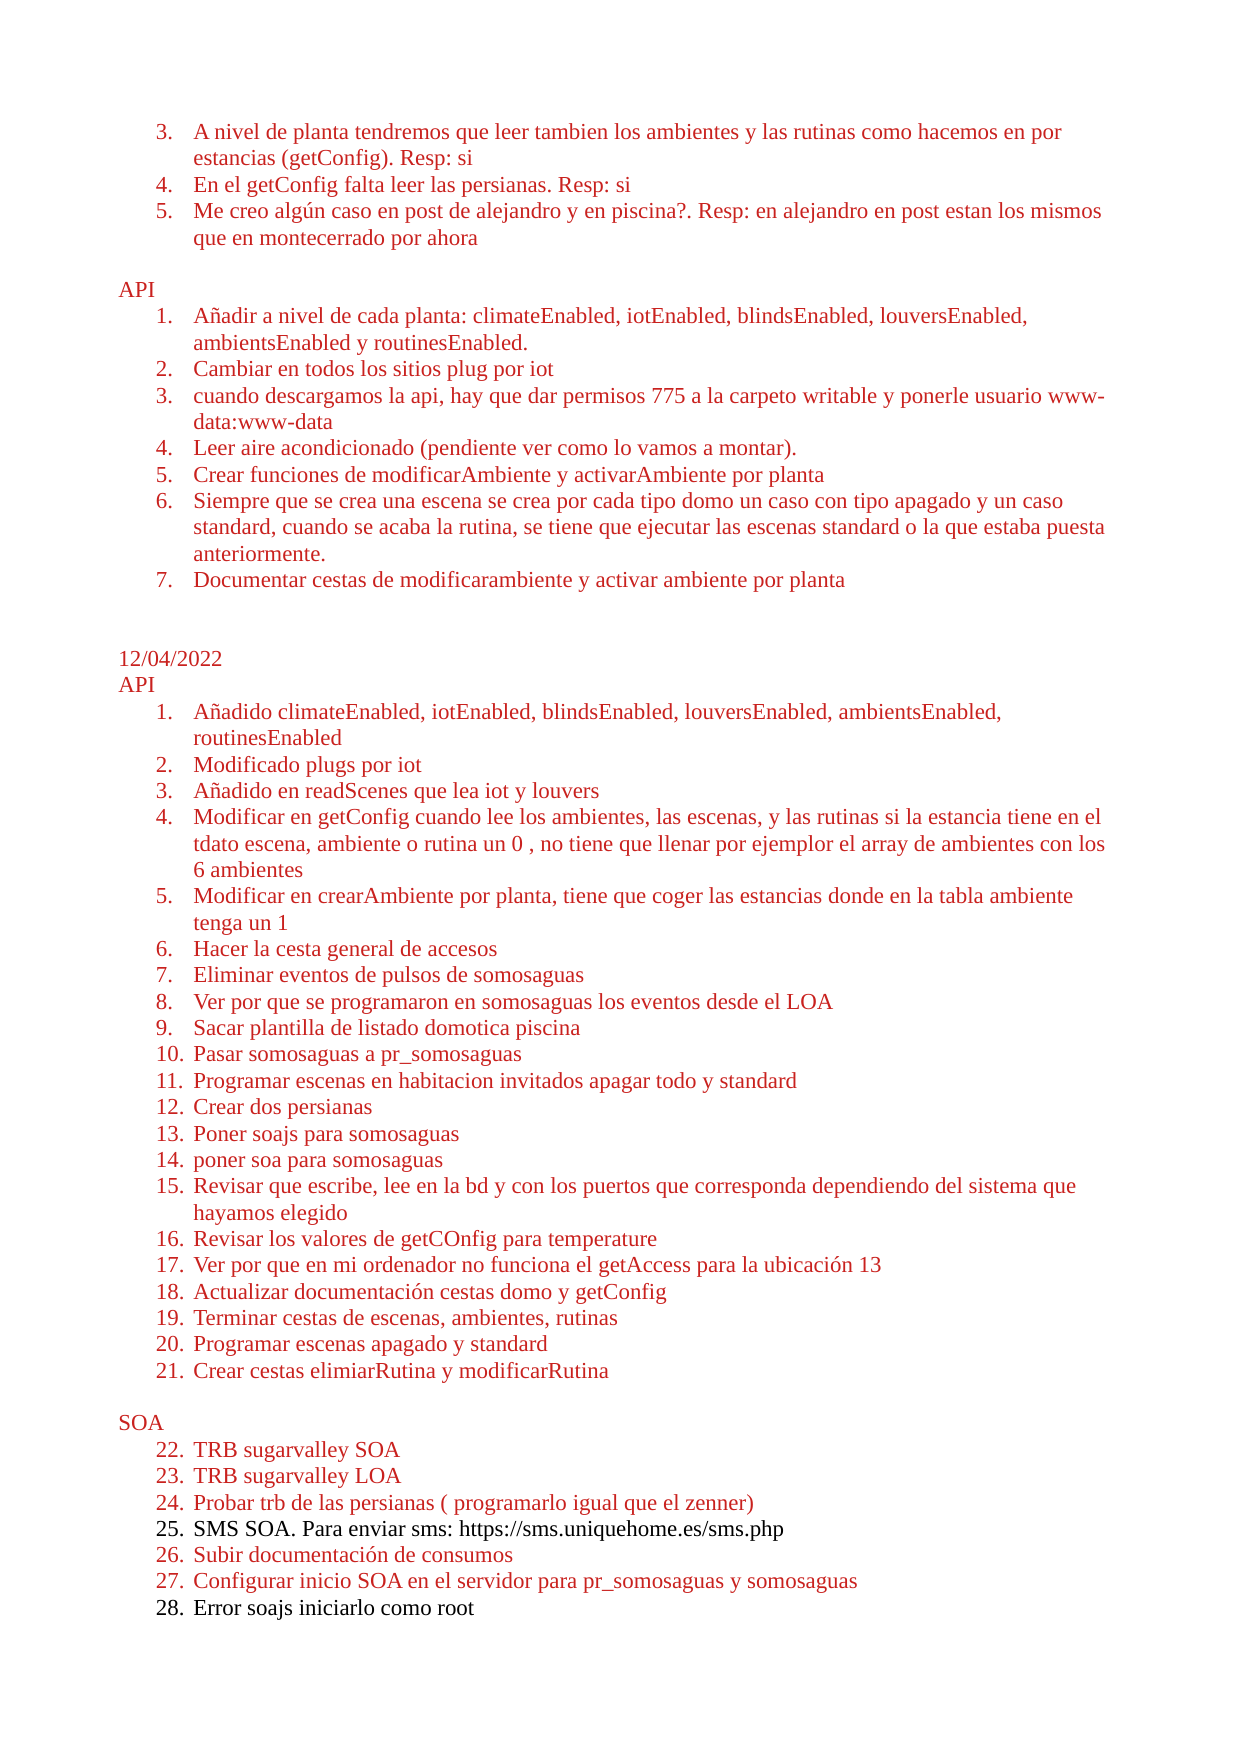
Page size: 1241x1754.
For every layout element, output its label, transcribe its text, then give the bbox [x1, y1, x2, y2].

list En el getConfig falta leer las persianas. Resp: si [156, 171, 1122, 197]
list Configurar inicio SOA en el servidor para pr_somosaguas y somosaguas [156, 1568, 1122, 1594]
text 12/04/2022 [118, 645, 1122, 672]
list TRB sugarvalley LOA [156, 1462, 1122, 1488]
list cuando descargamos la api, hay que dar permisos 775 a la carpeto writable y ponerle usuario www-data:www-data [156, 382, 1122, 434]
list Terminar cestas de escenas, ambientes, rutinas [156, 1304, 1122, 1330]
list Revisar los valores de getCOnfig para temperature [156, 1225, 1122, 1251]
list Crear cestas elimiarRutina y modificarRutina [156, 1357, 1122, 1383]
list Programar escenas en habitacion invitados apagar todo y standard [156, 1067, 1122, 1093]
list Modificar en crearAmbiente por planta, tiene que coger las estancias donde en la tabla ambiente tenga un 1 [156, 882, 1122, 935]
list Leer aire acondicionado (pendiente ver como lo vamos a montar). [156, 434, 1122, 461]
list Me creo algún caso en post de alejandro y en piscina?. Resp: en alejandro en post estan los mismos que en montecerrado por ahora [156, 197, 1122, 250]
list Sacar plantilla de listado domotica piscina [156, 1014, 1122, 1041]
list Eliminar eventos de pulsos de somosaguas [156, 961, 1122, 988]
list Crear funciones de modificarAmbiente y activarAmbiente por planta [156, 461, 1122, 487]
list Añadir a nivel de cada planta: climateEnabled, iotEnabled, blindsEnabled, louversEnabled, ambientsEnabled y routinesEnabled. [156, 303, 1122, 355]
list TRB sugarvalley SOA [156, 1436, 1122, 1462]
list Añadido en readScenes que lea iot y louvers [156, 777, 1122, 803]
list SMS SOA. Para enviar sms: https://sms.uniquehome.es/sms.php [156, 1515, 1122, 1541]
text SOA [118, 1409, 1122, 1436]
list Revisar que escribe, lee en la bd y con los puertos que corresponda dependiendo del sistema que hayamos elegido [156, 1172, 1122, 1225]
list Modificado plugs por iot [156, 751, 1122, 777]
list Crear dos persianas [156, 1093, 1122, 1119]
list Probar trb de las persianas ( programarlo igual que el zenner) [156, 1488, 1122, 1515]
list Hacer la cesta general de accesos [156, 935, 1122, 961]
list Ver por que se programaron en somosaguas los eventos desde el LOA [156, 988, 1122, 1014]
list A nivel de planta tendremos que leer tambien los ambientes y las rutinas como hacemos en por estancias (getConfig). Resp: si [156, 118, 1122, 171]
list Añadido climateEnabled, iotEnabled, blindsEnabled, louversEnabled, ambientsEnabled, routinesEnabled [156, 698, 1122, 751]
list Documentar cestas de modificarambiente y activar ambiente por planta [156, 566, 1122, 592]
text API [118, 672, 1122, 698]
list poner soa para somosaguas [156, 1146, 1122, 1172]
list Poner soajs para somosaguas [156, 1119, 1122, 1146]
list Programar escenas apagado y standard [156, 1330, 1122, 1357]
list Error soajs iniciarlo como root [156, 1594, 1122, 1620]
text API [118, 276, 1122, 303]
list Ver por que en mi ordenador no funciona el getAccess para la ubicación 13 [156, 1251, 1122, 1278]
list Siempre que se crea una escena se crea por cada tipo domo un caso con tipo apagado y un caso standard, cuando se acaba la rutina, se tiene que ejecutar las escenas standard o la que estaba puesta anteriormente. [156, 487, 1122, 566]
list Actualizar documentación cestas domo y getConfig [156, 1278, 1122, 1304]
list Modificar en getConfig cuando lee los ambientes, las escenas, y las rutinas si la estancia tiene en el tdato escena, ambiente o rutina un 0 , no tiene que llenar por ejemplor el array de ambientes con los 6 ambientes [156, 803, 1122, 882]
list Subir documentación de consumos [156, 1541, 1122, 1568]
list Pasar somosaguas a pr_somosaguas [156, 1041, 1122, 1067]
list Cambiar en todos los sitios plug por iot [156, 355, 1122, 382]
